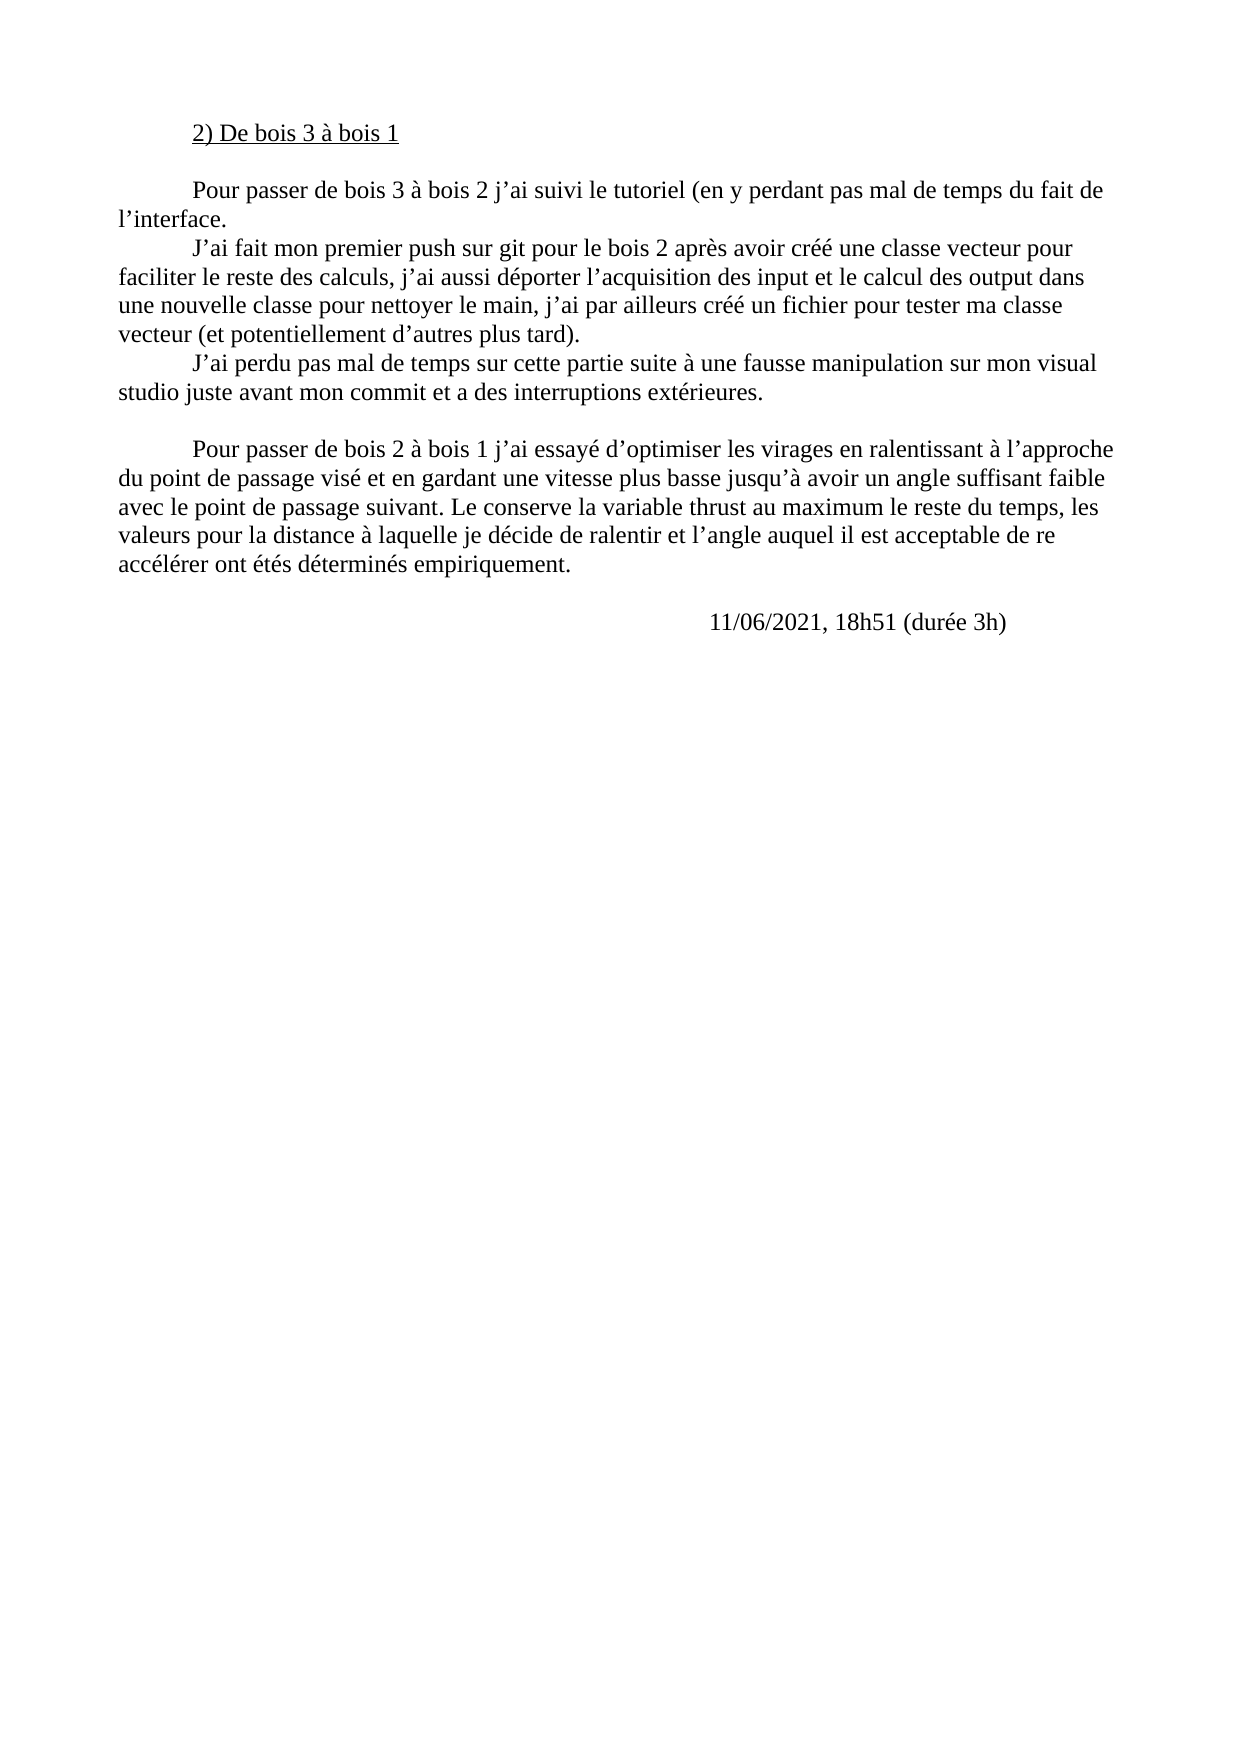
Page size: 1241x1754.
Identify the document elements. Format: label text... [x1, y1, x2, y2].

text J’ai perdu pas mal de temps sur cette partie suite à une fausse manipulation sur mon visual studio juste avant mon commit et a des interruptions extérieures. [118, 348, 1122, 406]
text J’ai fait mon premier push sur git pour le bois 2 après avoir créé une classe vecteur pour faciliter le reste des calculs, j’ai aussi déporter l’acquisition des input et le calcul des output dans une nouvelle classe pour nettoyer le main, j’ai par ailleurs créé un fichier pour tester ma classe vecteur (et potentiellement d’autres plus tard). [118, 233, 1122, 348]
text Pour passer de bois 2 à bois 1 j’ai essayé d’optimiser les virages en ralentissant à l’approche du point de passage visé et en gardant une vitesse plus basse jusqu’à avoir un angle suffisant faible avec le point de passage suivant. Le conserve la variable thrust au maximum le reste du temps, les valeurs pour la distance à laquelle je décide de ralentir et l’angle auquel il est acceptable de re accélérer ont étés déterminés empiriquement. [118, 434, 1122, 578]
text 11/06/2021, 18h51 (durée 3h) [118, 607, 1122, 636]
text Pour passer de bois 3 à bois 2 j’ai suivi le tutoriel (en y perdant pas mal de temps du fait de l’interface. [118, 176, 1122, 233]
text 2) De bois 3 à bois 1 [118, 118, 1122, 147]
